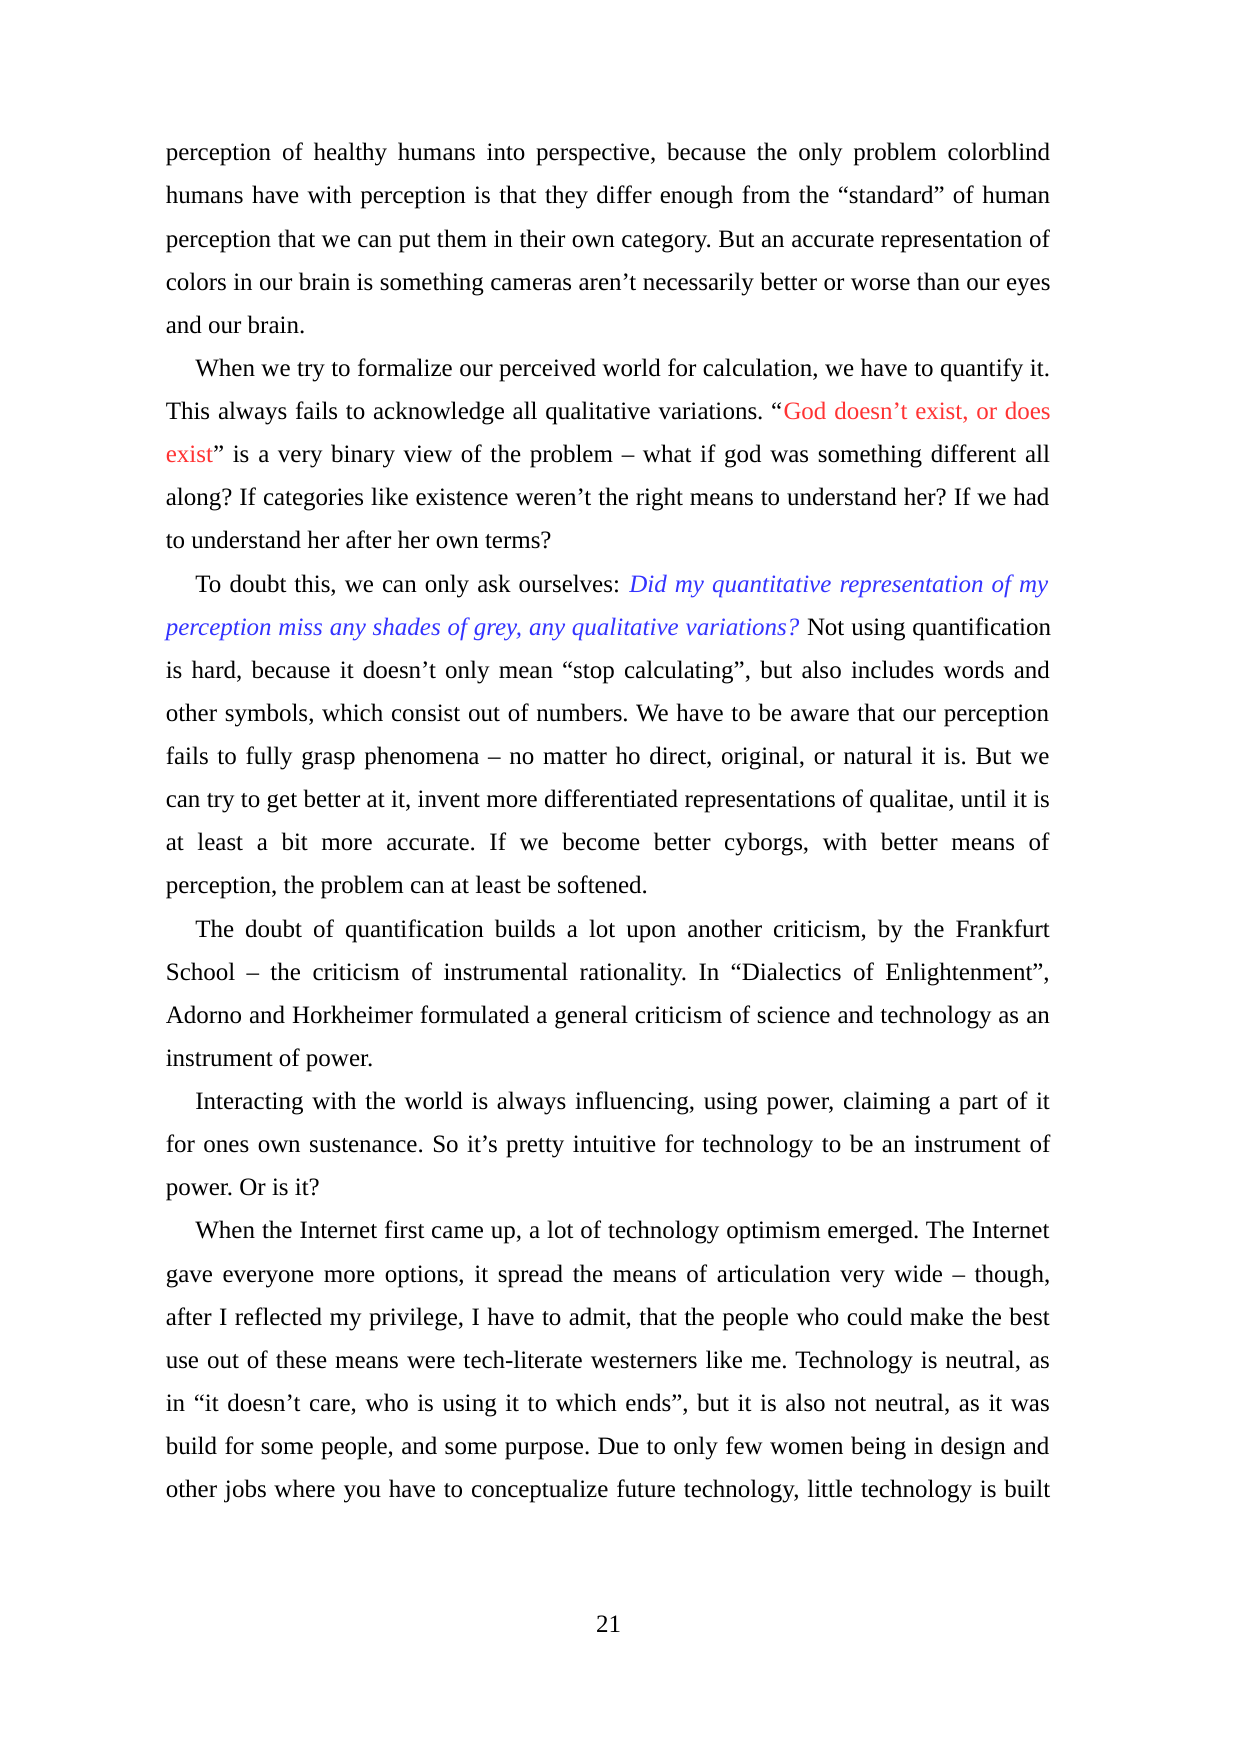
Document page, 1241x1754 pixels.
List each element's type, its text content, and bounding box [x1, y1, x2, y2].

text When the Internet first came up, a lot of technology optimism emerged. The Internet gave everyone more options, it spread the means of articulation very wide – though, after I reflected my privilege, I have to admit, that the people who could make the best use out of these means were tech-literate westerners like me. Technology is neutral, as in “it doesn’t care, who is using it to which ends”, but it is also not neutral, as it was build for some people, and some purpose. Due to only few women being in design and other jobs where you have to conceptualize future technology, little technology is built [166, 1216, 1051, 1503]
text perception of healthy humans into perspective, because the only problem colorblind humans have with perception is that they differ enough from the “standard” of human perception that we can put them in their own category. But an accurate representation of colors in our brain is something cameras aren’t necessarily better or worse than our eyes and our brain. [166, 137, 1051, 339]
text The doubt of quantification builds a lot upon another criticism, by the Frankfurt School – the criticism of instrumental rationality. In “Dialectics of Enlightenment”, Adorno and Horkheimer formulated a general criticism of science and technology as an instrument of power. [166, 914, 1051, 1072]
text To doubt this, we can only ask ourselves: Did my quantitative representation of my perception miss any shades of grey, any qualitative variations? Not using quantification is hard, because it doesn’t only mean “stop calculating”, but also includes words and other symbols, which consist out of numbers. We have to be aware that our perception fails to fully grasp phenomena – no matter ho direct, original, or natural it is. But we can try to get better at it, invent more differentiated representations of qualitae, until it is at least a bit more accurate. If we become better cyborgs, with better means of perception, the problem can at least be softened. [166, 569, 1051, 899]
text Interacting with the world is always influencing, using power, claiming a part of it for ones own sustenance. So it’s pretty intuitive for technology to be an instrument of power. Or is it? [166, 1086, 1051, 1201]
text When we try to formalize our perceived world for calculation, we have to quantify it. This always fails to acknowledge all qualitative variations. “God doesn’t exist, or does exist” is a very binary view of the problem – what if god was something different all along? If categories like existence weren’t the right means to understand her? If we had to understand her after her own terms? [166, 353, 1051, 554]
